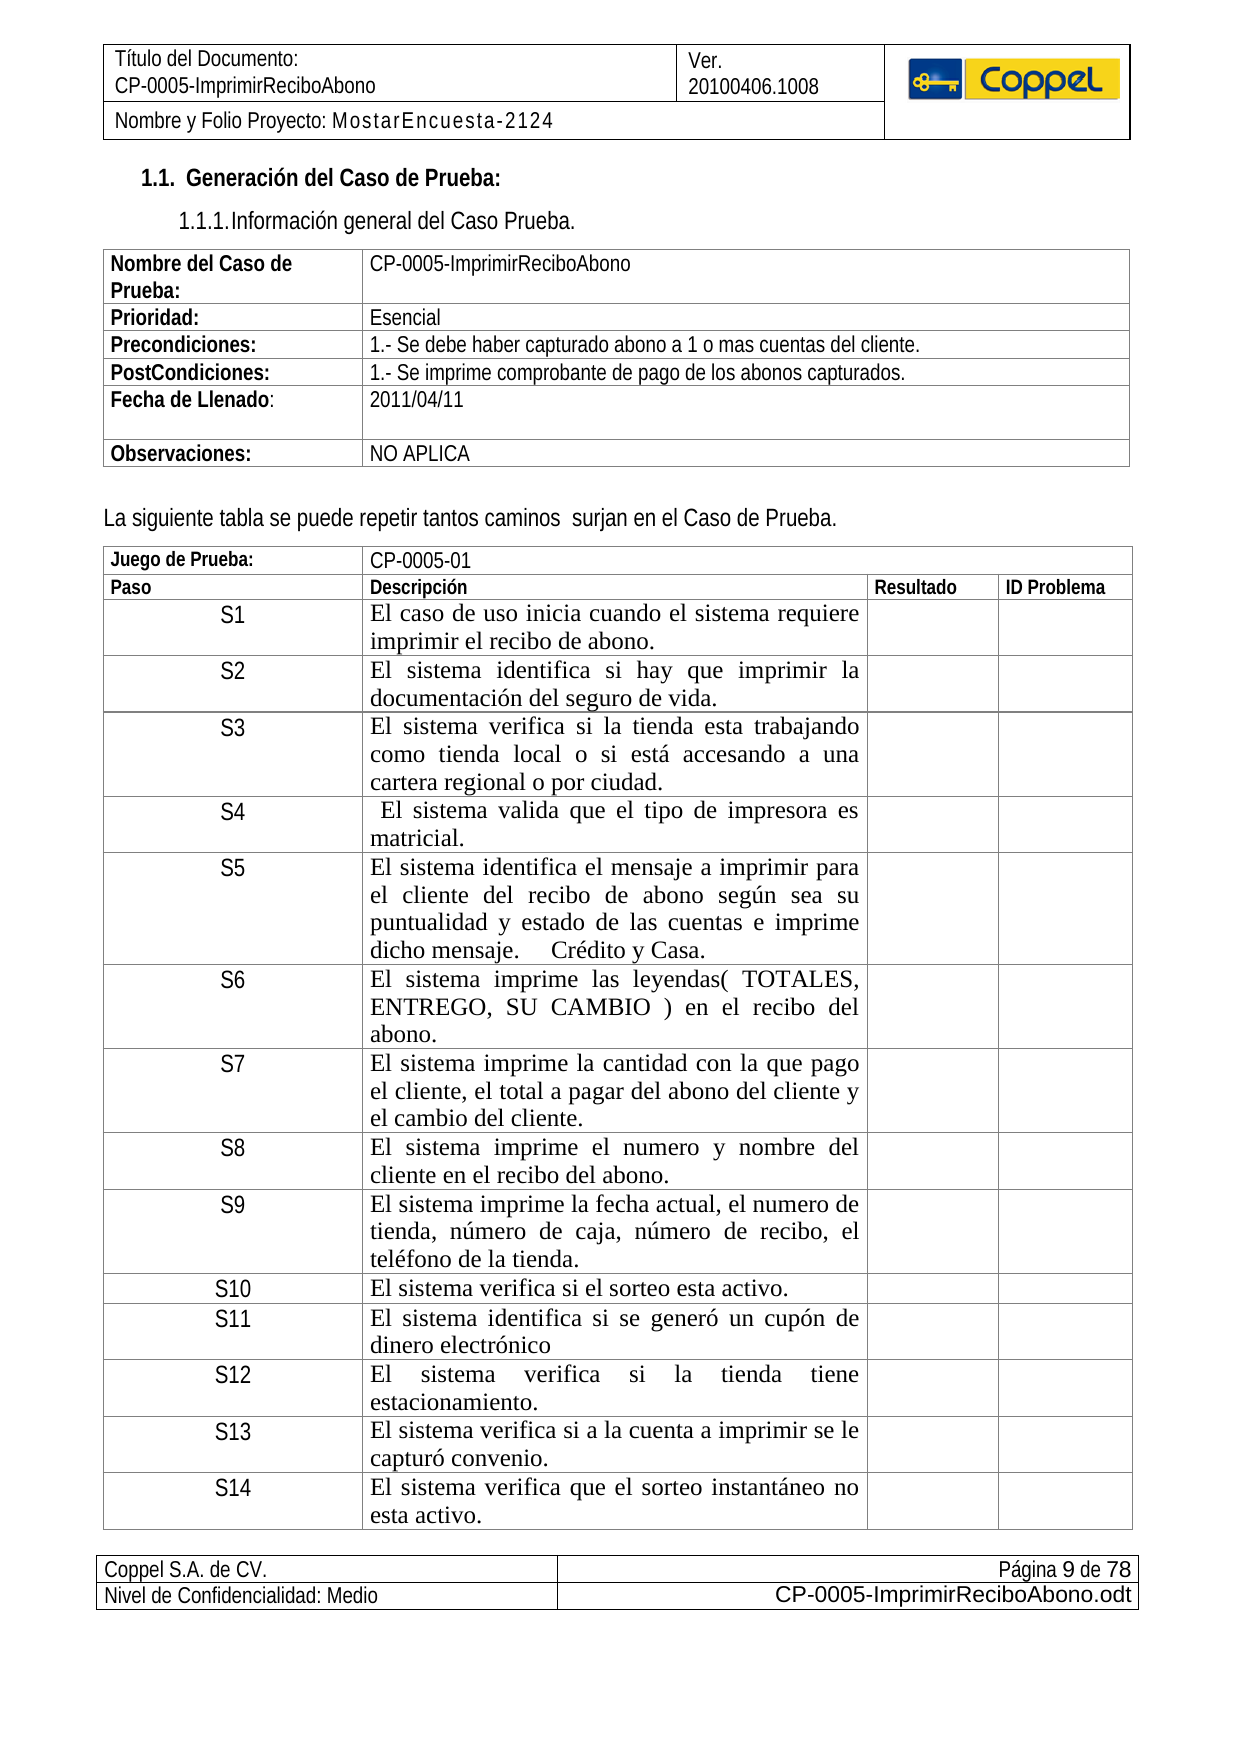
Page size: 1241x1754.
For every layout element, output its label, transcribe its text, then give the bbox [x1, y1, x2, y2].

table_cell [868, 1133, 998, 1189]
table_cell [999, 1360, 1132, 1416]
table_cell Fecha de Llenado: [104, 386, 362, 439]
table_cell El sistema verifica si el sorteo esta activo. [363, 1274, 867, 1303]
table_cell [999, 1190, 1132, 1273]
table_cell Prioridad: [104, 304, 362, 330]
table_cell [999, 1133, 1132, 1189]
table_cell [868, 1417, 998, 1472]
table_cell El sistema imprime el numero y nombre del cliente en el recibo del abono. [363, 1133, 867, 1189]
table_cell S7 [104, 1049, 362, 1132]
table_cell El sistema imprime la fecha actual, el numero de tienda, número de caja, número de recibo, el teléfono de la tienda. [363, 1190, 867, 1273]
table_cell [868, 1304, 998, 1359]
table_cell [999, 1049, 1132, 1132]
table_cell S9 [104, 1190, 362, 1273]
table_cell [868, 1360, 998, 1416]
table_cell Esencial [363, 304, 1129, 330]
table_cell [868, 600, 998, 655]
table_cell 1.- Se debe haber capturado abono a 1 o mas cuentas del cliente. [363, 331, 1129, 358]
table_cell S14 [104, 1473, 362, 1528]
table_cell El sistema valida que el tipo de impresora es matricial. [363, 797, 867, 852]
table_cell [868, 797, 998, 852]
table_header CP-0005-ImprimirReciboAbono [363, 250, 1129, 303]
table_cell El sistema imprime la cantidad con la que pago el cliente, el total a pagar del abono del cliente y el cambio del cliente. [363, 1049, 867, 1132]
table_cell [868, 1274, 998, 1303]
table_cell Descripción [363, 575, 867, 598]
table_cell [868, 1190, 998, 1273]
table_header Juego de Prueba: [104, 547, 362, 573]
table_cell [999, 713, 1132, 796]
table_cell S11 [104, 1304, 362, 1359]
table_cell 1.- Se imprime comprobante de pago de los abonos capturados. [363, 359, 1129, 385]
table_cell S2 [104, 656, 362, 711]
table_cell [999, 1473, 1132, 1528]
table_cell S1 [104, 600, 362, 655]
table_cell [999, 797, 1132, 852]
table_cell S8 [104, 1133, 362, 1189]
table_cell [868, 1473, 998, 1528]
table_cell [868, 853, 998, 964]
table_cell El sistema imprime las leyendas( TOTALES, ENTREGO, SU CAMBIO ) en el recibo del abono. [363, 965, 867, 1048]
table_cell [868, 965, 998, 1048]
table_cell [868, 1049, 998, 1132]
table_cell [999, 965, 1132, 1048]
table_cell [999, 1304, 1132, 1359]
table_cell [868, 656, 998, 711]
table_cell El sistema verifica si la tienda esta trabajando como tienda local o si está accesando a una cartera regional o por ciudad. [363, 713, 867, 796]
table_cell S5 [104, 853, 362, 964]
list Generación del Caso de Prueba: [141, 163, 1131, 192]
table_cell S13 [104, 1417, 362, 1472]
text La siguiente tabla se puede repetir tantos caminos surjan en el Caso de Prueba. [103, 503, 1131, 532]
table_cell Precondiciones: [104, 331, 362, 358]
table_cell 2011/04/11 [363, 386, 1129, 439]
table_cell [999, 853, 1132, 964]
table_cell ID Problema [999, 575, 1132, 598]
table_cell Resultado [868, 575, 998, 598]
list Información general del Caso Prueba. [178, 206, 1131, 235]
table_cell Paso [104, 575, 362, 598]
table_cell [999, 600, 1132, 655]
table_cell S10 [104, 1274, 362, 1303]
table_cell [999, 1417, 1132, 1472]
table_cell S6 [104, 965, 362, 1048]
table_cell S3 [104, 713, 362, 796]
table_cell S12 [104, 1360, 362, 1416]
table_cell El sistema identifica si se generó un cupón de dinero electrónico [363, 1304, 867, 1359]
table_cell El sistema verifica si la tienda tiene estacionamiento. [363, 1360, 867, 1416]
table_cell [999, 656, 1132, 711]
table_cell PostCondiciones: [104, 359, 362, 385]
table_cell El sistema verifica si a la cuenta a imprimir se le capturó convenio. [363, 1417, 867, 1472]
table_cell [999, 1274, 1132, 1303]
table_cell El sistema verifica que el sorteo instantáneo no esta activo. [363, 1473, 867, 1528]
table_cell El sistema identifica si hay que imprimir la documentación del seguro de vida. [363, 656, 867, 711]
table_cell S4 [104, 797, 362, 852]
table_cell Observaciones: [104, 440, 362, 466]
table_header CP-0005-01 [363, 547, 1132, 573]
table_header Nombre del Caso de Prueba: [104, 250, 362, 303]
table_cell El sistema identifica el mensaje a imprimir para el cliente del recibo de abono según sea su puntualidad y estado de las cuentas e imprime dicho mensaje. Crédito y Casa. [363, 853, 867, 964]
table_cell [868, 713, 998, 796]
table_cell NO APLICA [363, 440, 1129, 466]
table_cell El caso de uso inicia cuando el sistema requiere imprimir el recibo de abono. [363, 600, 867, 655]
